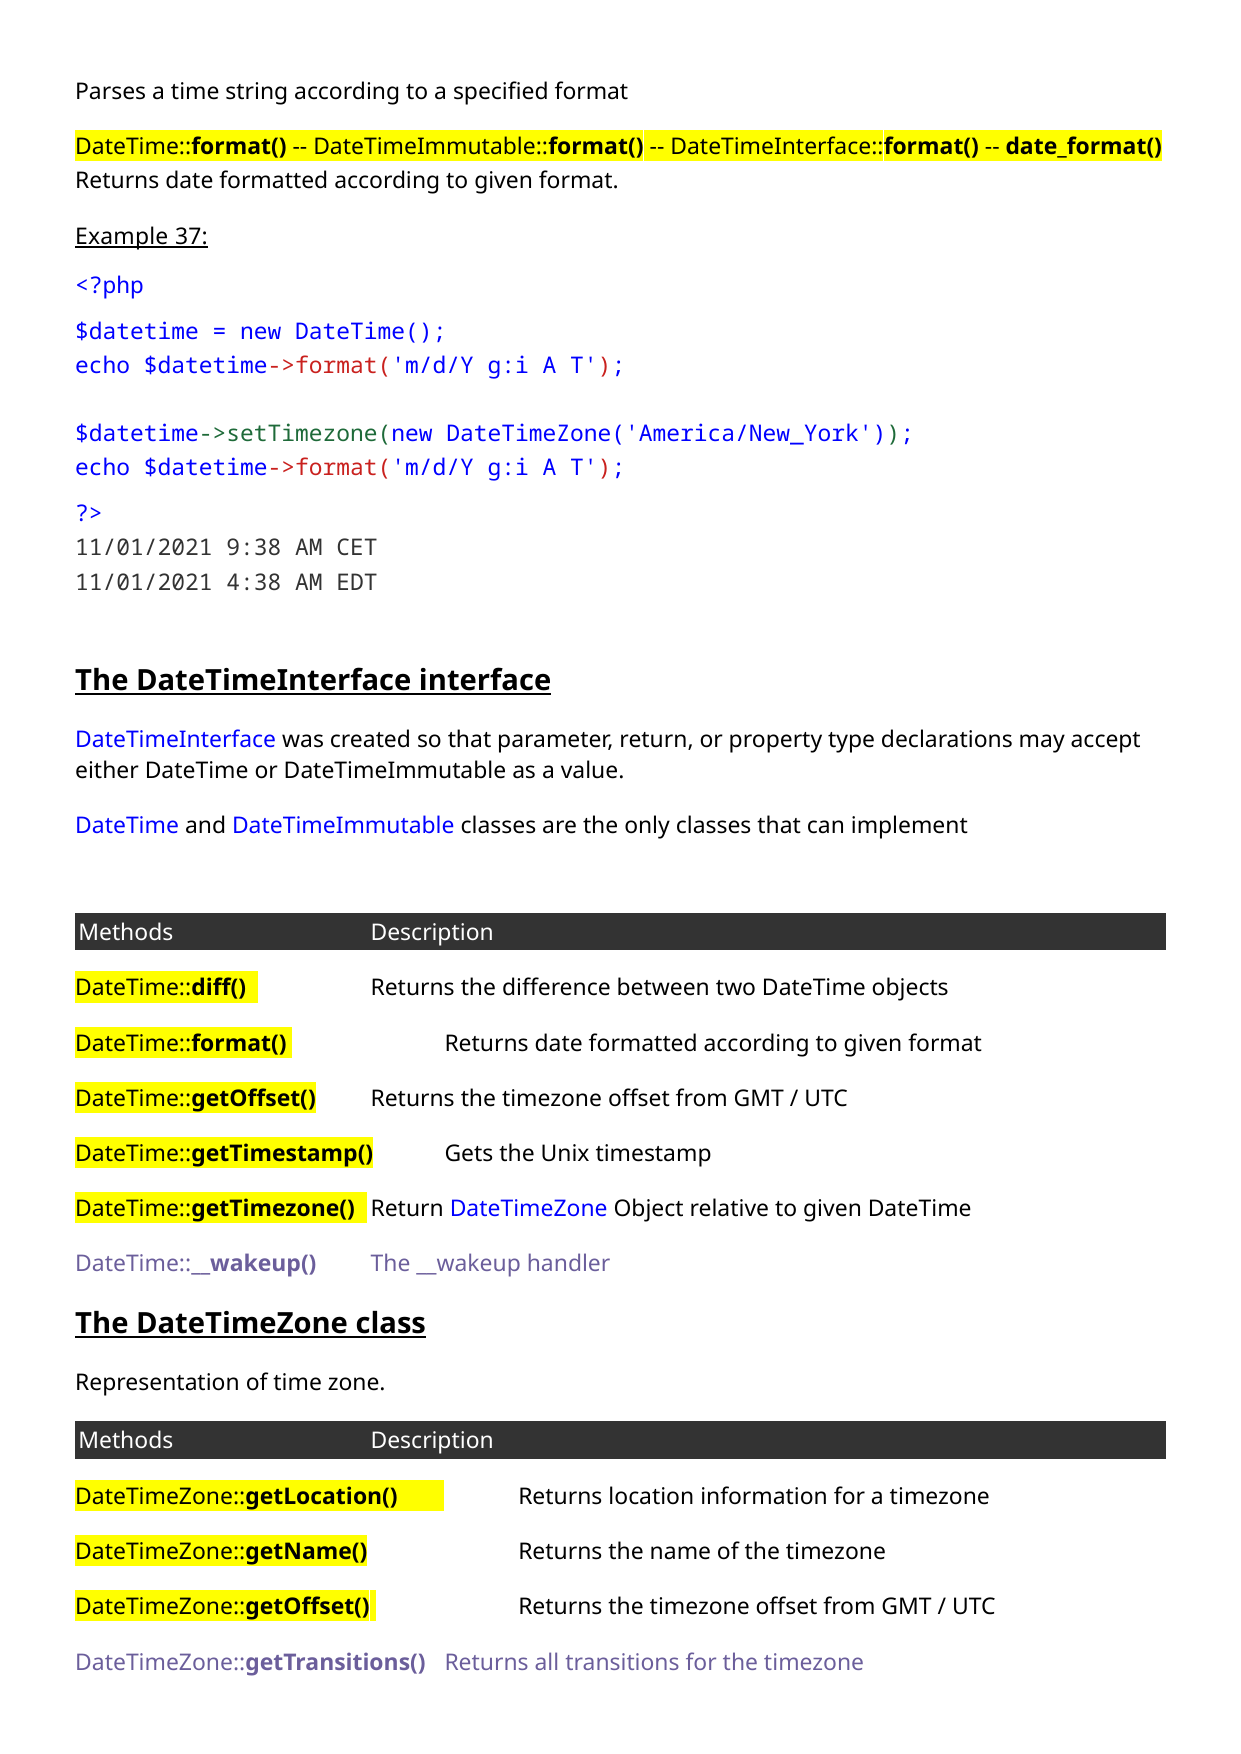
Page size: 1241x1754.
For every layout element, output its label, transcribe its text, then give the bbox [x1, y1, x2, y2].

text DateTimeZone::getName() Returns the name of the timezone [75, 1535, 1166, 1566]
text DateTimeZone::getTransitions() Returns all transitions for the timezone [75, 1645, 1166, 1677]
text ?> [75, 497, 1166, 528]
text Methods Description [75, 913, 1166, 950]
text DateTime::format() -- DateTimeImmutable::format() -- DateTimeInterface::format() -- date_format() [75, 130, 1166, 161]
text Example 37: [75, 220, 1166, 251]
subtitle The DateTimeZone class [75, 1303, 1166, 1342]
text DateTime and DateTimeImmutable classes are the only classes that can implement [75, 809, 1166, 840]
text Returns date formatted according to given format. [75, 164, 1166, 196]
text DateTime::format() Returns date formatted according to given format [75, 1027, 1166, 1058]
subtitle The DateTimeInterface interface [75, 659, 1166, 699]
text DateTimeInterface was created so that parameter, return, or property type declarations may accept either DateTime or DateTimeImmutable as a value. [75, 723, 1166, 785]
text 11/01/2021 4:38 AM EDT [75, 566, 1166, 597]
text Methods Description [75, 1421, 1166, 1459]
text echo $datetime->format('m/d/Y g:i A T'); [75, 349, 1166, 381]
text 11/01/2021 9:38 AM CET [75, 531, 1166, 562]
text DateTimeZone::getOffset() Returns the timezone offset from GMT / UTC [75, 1590, 1166, 1621]
text DateTime::getTimezone() Return DateTimeZone Object relative to given DateTime [75, 1192, 1166, 1223]
text DateTime::__wakeup() The __wakeup handler [75, 1247, 1166, 1279]
text Parses a time string according to a specified format [75, 75, 1166, 106]
text echo $datetime->format('m/d/Y g:i A T'); [75, 451, 1166, 482]
text $datetime = new DateTime(); [75, 315, 1166, 346]
text DateTime::diff() Returns the difference between two DateTime objects [75, 971, 1166, 1003]
text DateTime::getTimestamp() Gets the Unix timestamp [75, 1137, 1166, 1168]
text $datetime->setTimezone(new DateTimeZone('America/New_York')); [75, 416, 1166, 448]
text DateTime::getOffset() Returns the timezone offset from GMT / UTC [75, 1082, 1166, 1113]
text DateTimeZone::getLocation() Returns location information for a timezone [75, 1480, 1166, 1511]
text Representation of time zone. [75, 1366, 1166, 1397]
text <?php [75, 269, 1166, 300]
